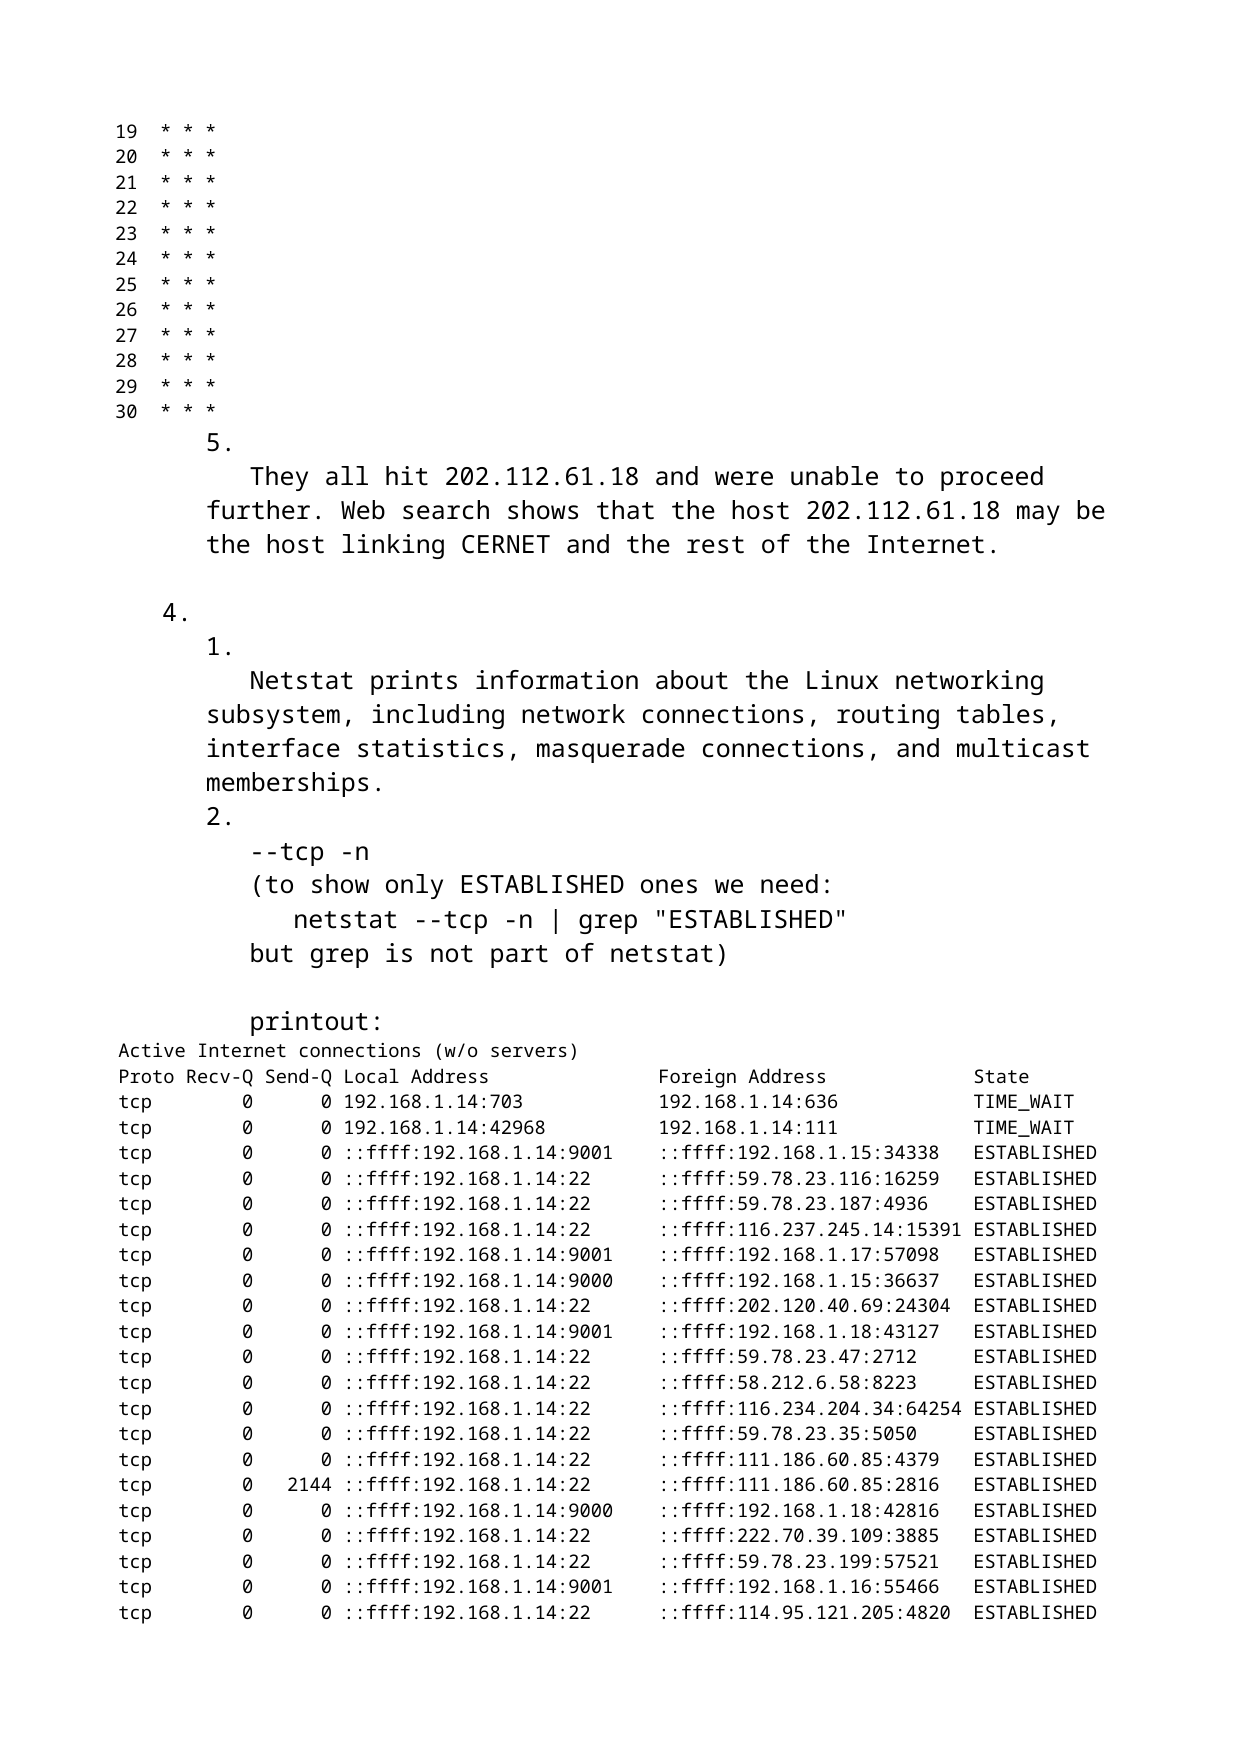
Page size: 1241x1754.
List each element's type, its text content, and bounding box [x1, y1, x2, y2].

text 29 * * * [74, 373, 1123, 399]
text 2. [118, 799, 1123, 833]
text tcp 0 0 ::ffff:192.168.1.14:9000 ::ffff:192.168.1.18:42816 ESTABLISHED [118, 1497, 1123, 1522]
text 20 * * * [74, 144, 1123, 169]
text 23 * * * [74, 220, 1123, 246]
text (to show only ESTABLISHED ones we need: [206, 867, 1123, 901]
text Proto Recv-Q Send-Q Local Address Foreign Address State [118, 1063, 1123, 1088]
text 22 * * * [74, 195, 1123, 220]
text 25 * * * [74, 271, 1123, 297]
text 27 * * * [74, 322, 1123, 348]
text Netstat prints information about the Linux networking subsystem, including network connections, routing tables, interface statistics, masquerade connections, and multicast memberships. [206, 663, 1123, 799]
text 24 * * * [74, 246, 1123, 271]
text tcp 0 0 ::ffff:192.168.1.14:22 ::ffff:59.78.23.47:2712 ESTABLISHED [118, 1344, 1123, 1369]
text tcp 0 0 ::ffff:192.168.1.14:22 ::ffff:111.186.60.85:4379 ESTABLISHED [118, 1446, 1123, 1471]
text 4. [118, 595, 1123, 629]
text 21 * * * [74, 169, 1123, 195]
text tcp 0 0 ::ffff:192.168.1.14:9001 ::ffff:192.168.1.16:55466 ESTABLISHED [118, 1573, 1123, 1599]
text but grep is not part of netstat) [206, 935, 1123, 969]
text tcp 0 2144 ::ffff:192.168.1.14:22 ::ffff:111.186.60.85:2816 ESTABLISHED [118, 1471, 1123, 1497]
text tcp 0 0 ::ffff:192.168.1.14:22 ::ffff:59.78.23.35:5050 ESTABLISHED [118, 1420, 1123, 1446]
text tcp 0 0 192.168.1.14:42968 192.168.1.14:111 TIME_WAIT [118, 1114, 1123, 1139]
text tcp 0 0 ::ffff:192.168.1.14:22 ::ffff:222.70.39.109:3885 ESTABLISHED [118, 1522, 1123, 1548]
text tcp 0 0 ::ffff:192.168.1.14:22 ::ffff:59.78.23.116:16259 ESTABLISHED [118, 1165, 1123, 1191]
text tcp 0 0 ::ffff:192.168.1.14:9001 ::ffff:192.168.1.18:43127 ESTABLISHED [118, 1318, 1123, 1344]
text 26 * * * [74, 297, 1123, 322]
text tcp 0 0 ::ffff:192.168.1.14:9001 ::ffff:192.168.1.17:57098 ESTABLISHED [118, 1242, 1123, 1267]
text 1. [118, 629, 1123, 663]
text 30 * * * [74, 399, 1123, 424]
text printout: [206, 1003, 1123, 1037]
text tcp 0 0 ::ffff:192.168.1.14:22 ::ffff:116.237.245.14:15391 ESTABLISHED [118, 1216, 1123, 1242]
text tcp 0 0 ::ffff:192.168.1.14:22 ::ffff:59.78.23.187:4936 ESTABLISHED [118, 1191, 1123, 1216]
text tcp 0 0 ::ffff:192.168.1.14:9001 ::ffff:192.168.1.15:34338 ESTABLISHED [118, 1139, 1123, 1165]
text tcp 0 0 ::ffff:192.168.1.14:22 ::ffff:116.234.204.34:64254 ESTABLISHED [118, 1395, 1123, 1420]
text tcp 0 0 ::ffff:192.168.1.14:9000 ::ffff:192.168.1.15:36637 ESTABLISHED [118, 1267, 1123, 1293]
text 28 * * * [74, 348, 1123, 373]
text tcp 0 0 192.168.1.14:703 192.168.1.14:636 TIME_WAIT [118, 1088, 1123, 1114]
text tcp 0 0 ::ffff:192.168.1.14:22 ::ffff:59.78.23.199:57521 ESTABLISHED [118, 1548, 1123, 1573]
text tcp 0 0 ::ffff:192.168.1.14:22 ::ffff:114.95.121.205:4820 ESTABLISHED [118, 1599, 1123, 1624]
text 5. [118, 424, 1123, 458]
text tcp 0 0 ::ffff:192.168.1.14:22 ::ffff:202.120.40.69:24304 ESTABLISHED [118, 1293, 1123, 1318]
text tcp 0 0 ::ffff:192.168.1.14:22 ::ffff:58.212.6.58:8223 ESTABLISHED [118, 1369, 1123, 1395]
text Active Internet connections (w/o servers) [118, 1037, 1123, 1063]
text 19 * * * [74, 118, 1123, 144]
text netstat --tcp -n | grep "ESTABLISHED" [206, 901, 1123, 935]
text They all hit 202.112.61.18 and were unable to proceed further. Web search shows that the host 202.112.61.18 may be the host linking CERNET and the rest of the Internet. [206, 458, 1123, 561]
text --tcp -n [206, 833, 1123, 867]
